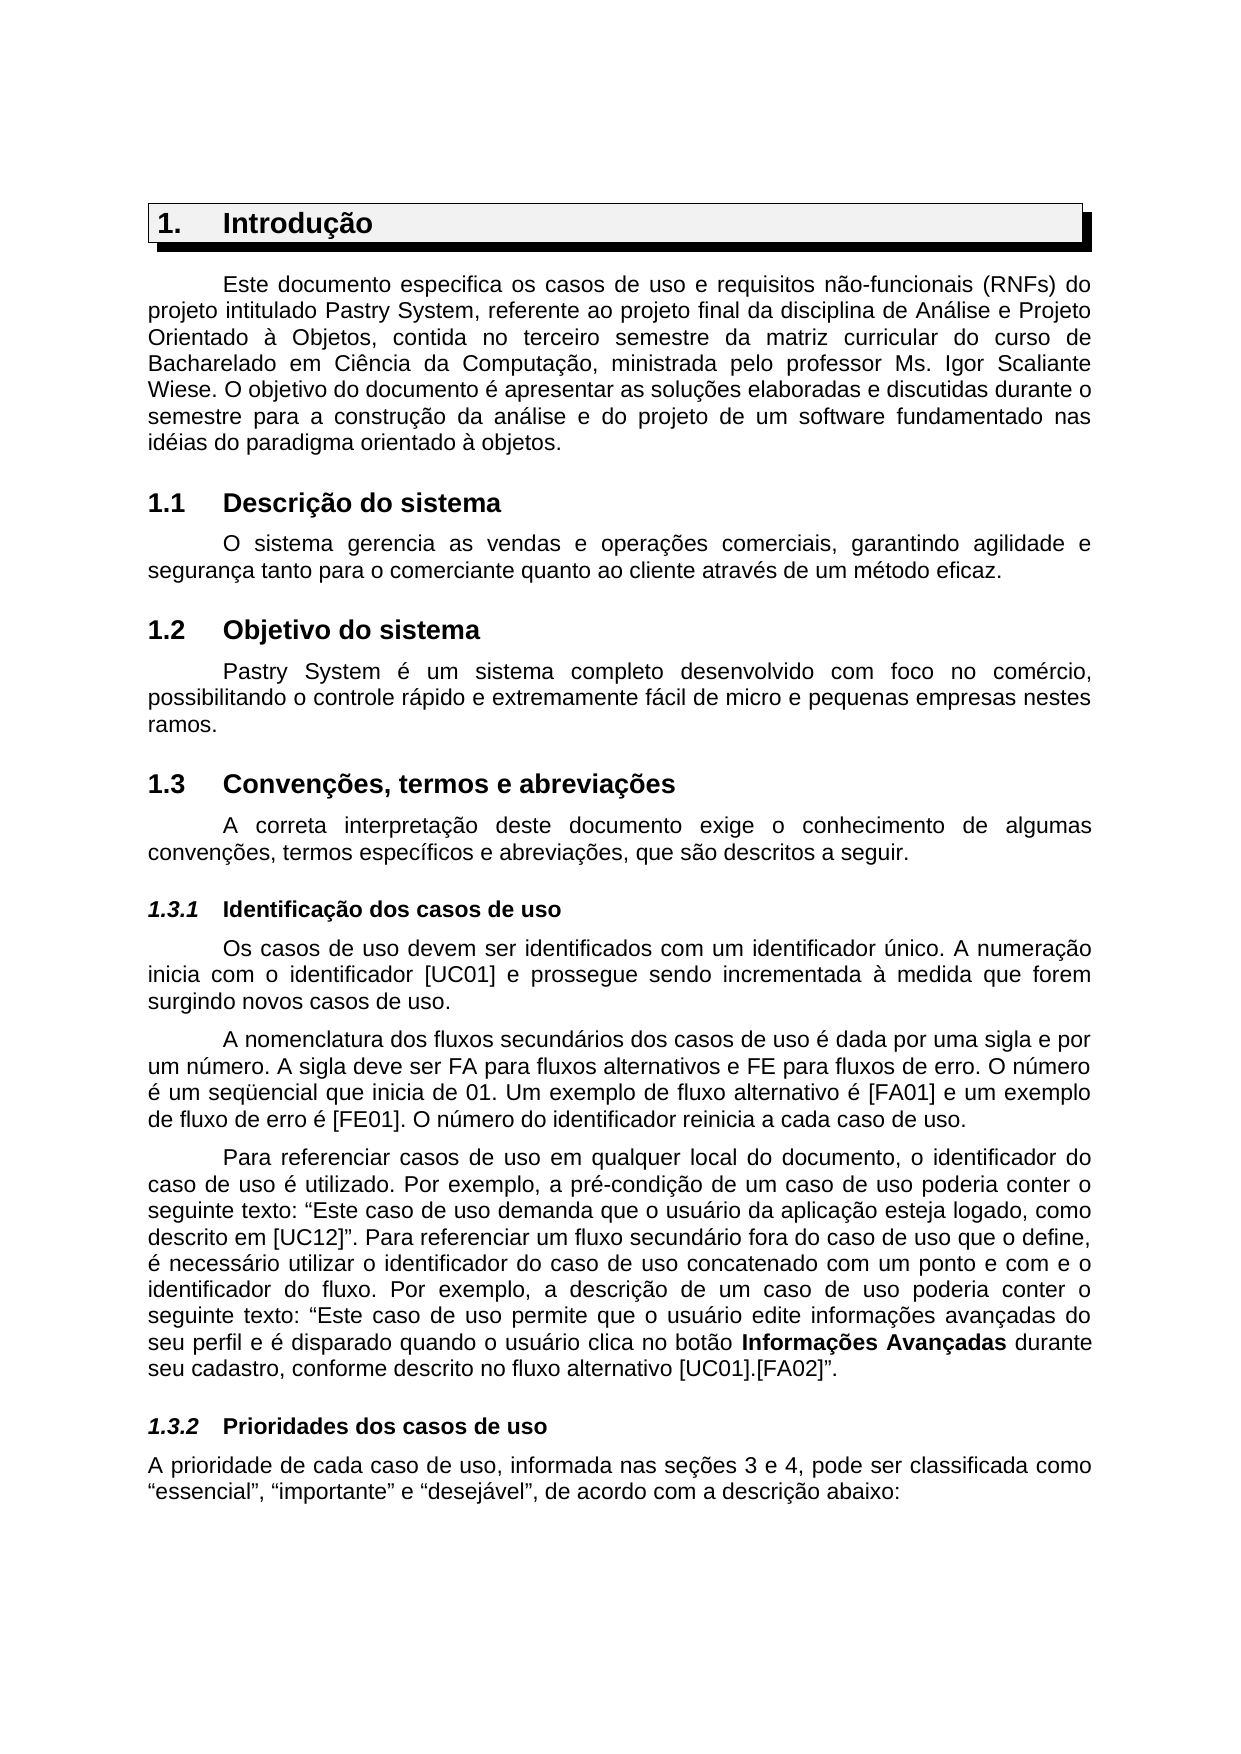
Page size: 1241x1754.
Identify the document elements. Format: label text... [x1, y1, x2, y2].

text A prioridade de cada caso de uso, informada nas seções 3 e 4, pode ser classificada como “essencial”, “importante” e “desejável”, de acordo com a descrição abaixo: [148, 1452, 1092, 1504]
text Pastry System é um sistema completo desenvolvido com foco no comércio, possibilitando o controle rápido e extremamente fácil de micro e pequenas empresas nestes ramos. [148, 658, 1092, 737]
text Para referenciar casos de uso em qualquer local do documento, o identificador do caso de uso é utilizado. Por exemplo, a pré-condição de um caso de uso poderia conter o seguinte texto: “Este caso de uso demanda que o usuário da aplicação esteja logado, como descrito em [UC12]”. Para referenciar um fluxo secundário fora do caso de uso que o define, é necessário utilizar o identificador do caso de uso concatenado com um ponto e com e o identificador do fluxo. Por exemplo, a descrição de um caso de uso poderia conter o seguinte texto: “Este caso de uso permite que o usuário edite informações avançadas do seu perfil e é disparado quando o usuário clica no botão Informações Avançadas durante seu cadastro, conforme descrito no fluxo alternativo [UC01].[FA02]”. [148, 1144, 1092, 1382]
text O sistema gerencia as vendas e operações comerciais, garantindo agilidade e segurança tanto para o comerciante quanto ao cliente através de um método eficaz. [148, 530, 1092, 583]
text Os casos de uso devem ser identificados com um identificador único. A numeração inicia com o identificador [UC01] e prossegue sendo incrementada à medida que forem surgindo novos casos de uso. [148, 935, 1092, 1014]
subtitle Descrição do sistema [148, 487, 1092, 518]
subtitle Convenções, termos e abreviações [148, 768, 1092, 799]
subtitle Identificação dos casos de uso [148, 896, 1092, 922]
text A correta interpretação deste documento exige o conhecimento de algumas convenções, termos específicos e abreviações, que são descritos a seguir. [148, 812, 1092, 865]
subtitle Prioridades dos casos de uso [148, 1413, 1092, 1439]
subtitle Objetivo do sistema [148, 614, 1092, 646]
text Este documento especifica os casos de uso e requisitos não-funcionais (RNFs) do projeto intitulado Pastry System, referente ao projeto final da disciplina de Análise e Projeto Orientado à Objetos, contida no terceiro semestre da matriz curricular do curso de Bacharelado em Ciência da Computação, ministrada pelo professor Ms. Igor Scaliante Wiese. O objetivo do documento é apresentar as soluções elaboradas e discutidas durante o semestre para a construção da análise e do projeto de um software fundamentado nas idéias do paradigma orientado à objetos. [148, 271, 1092, 455]
subtitle Introdução [149, 204, 1082, 242]
text A nomenclatura dos fluxos secundários dos casos de uso é dada por uma sigla e por um número. A sigla deve ser FA para fluxos alternativos e FE para fluxos de erro. O número é um seqüencial que inicia de 01. Um exemplo de fluxo alternativo é [FA01] e um exemplo de fluxo de erro é [FE01]. O número do identificador reinicia a cada caso de uso. [148, 1026, 1092, 1132]
